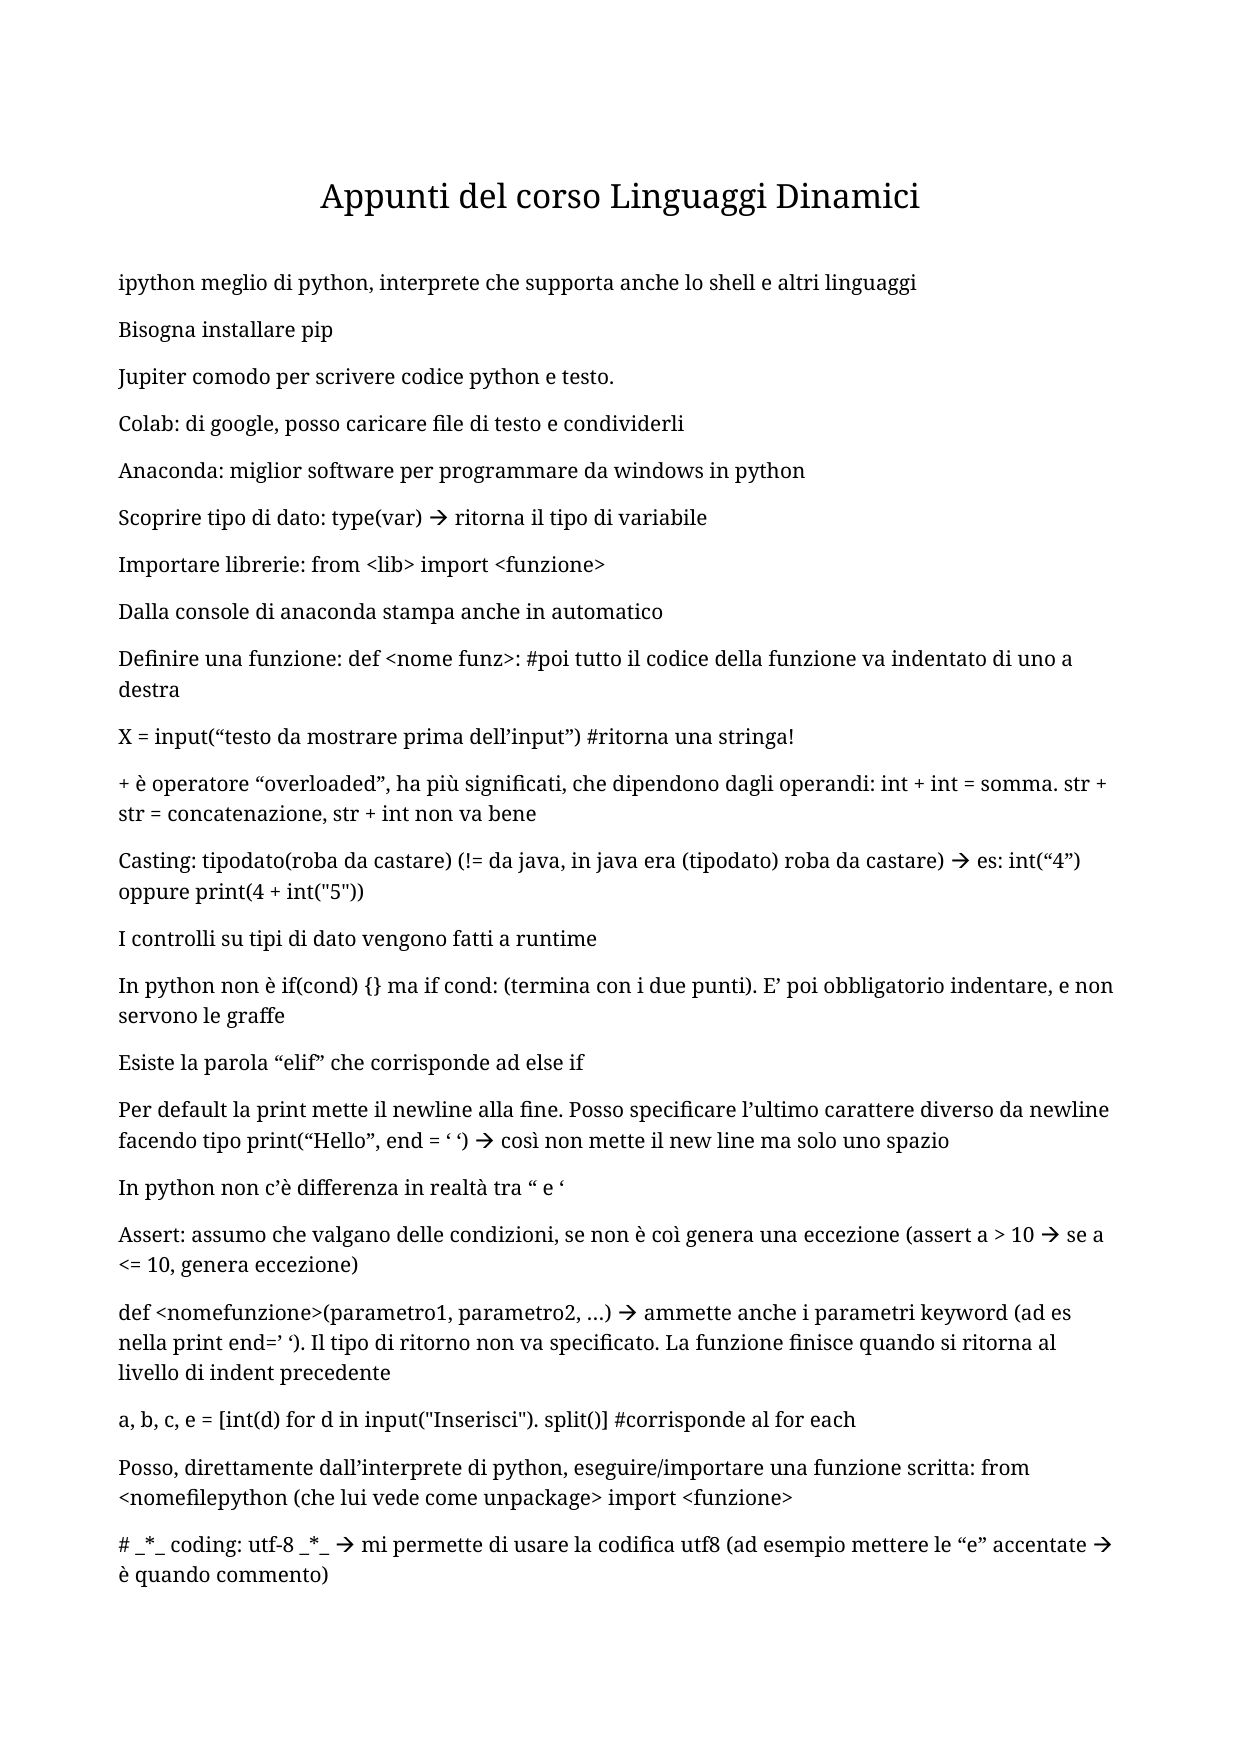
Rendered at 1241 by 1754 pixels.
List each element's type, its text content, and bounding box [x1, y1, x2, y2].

text In python non è if(cond) {} ma if cond: (termina con i due punti). E’ poi obbligatorio indentare, e non servono le graffe [118, 971, 1122, 1030]
text Per default la print mette il newline alla fine. Posso specificare l’ultimo carattere diverso da newline facendo tipo print(“Hello”, end = ‘ ‘)  così non mette il new line ma solo uno spazio [118, 1096, 1122, 1154]
text Anaconda: miglior software per programmare da windows in python [118, 456, 1122, 484]
text # _*_ coding: utf-8 _*_  mi permette di usare la codifica utf8 (ad esempio mettere le “e” accentate  è quando commento) [118, 1530, 1122, 1589]
text Jupiter comodo per scrivere codice python e testo. [118, 362, 1122, 390]
text X = input(“testo da mostrare prima dell’input”) #ritorna una stringa! [118, 722, 1122, 750]
text Dalla console di anaconda stampa anche in automatico [118, 597, 1122, 626]
text Definire una funzione: def <nome funz>: #poi tutto il codice della funzione va indentato di uno a destra [118, 644, 1122, 703]
text def <nomefunzione>(parametro1, parametro2, …)  ammette anche i parametri keyword (ad es nella print end=’ ‘). Il tipo di ritorno non va specificato. La funzione finisce quando si ritorna al livello di indent precedente [118, 1298, 1122, 1387]
text + è operatore “overloaded”, ha più significati, che dipendono dagli operandi: int + int = somma. str + str = concatenazione, str + int non va bene [118, 769, 1122, 828]
text I controlli su tipi di dato vengono fatti a runtime [118, 924, 1122, 952]
text Posso, direttamente dall’interprete di python, eseguire/importare una funzione scritta: from <nomefilepython (che lui vede come unpackage> import <funzione> [118, 1453, 1122, 1512]
text Casting: tipodato(roba da castare) (!= da java, in java era (tipodato) roba da castare)  es: int(“4”) oppure print(4 + int("5")) [118, 846, 1122, 905]
text Colab: di google, posso caricare file di testo e condividerli [118, 409, 1122, 437]
text In python non c’è differenza in realtà tra “ e ‘ [118, 1173, 1122, 1202]
text ipython meglio di python, interprete che supporta anche lo shell e altri linguaggi [118, 268, 1122, 296]
text Importare librerie: from <lib> import <funzione> [118, 550, 1122, 579]
text Esiste la parola “elif” che corrisponde ad else if [118, 1048, 1122, 1077]
subtitle Appunti del corso Linguaggi Dinamici [118, 173, 1122, 218]
text Bisogna installare pip [118, 315, 1122, 343]
text a, b, c, e = [int(d) for d in input("Inserisci"). split()] #corrisponde al for each [118, 1406, 1122, 1434]
text Assert: assumo che valgano delle condizioni, se non è coì genera una eccezione (assert a > 10  se a <= 10, genera eccezione) [118, 1220, 1122, 1279]
text Scoprire tipo di dato: type(var)  ritorna il tipo di variabile [118, 503, 1122, 532]
